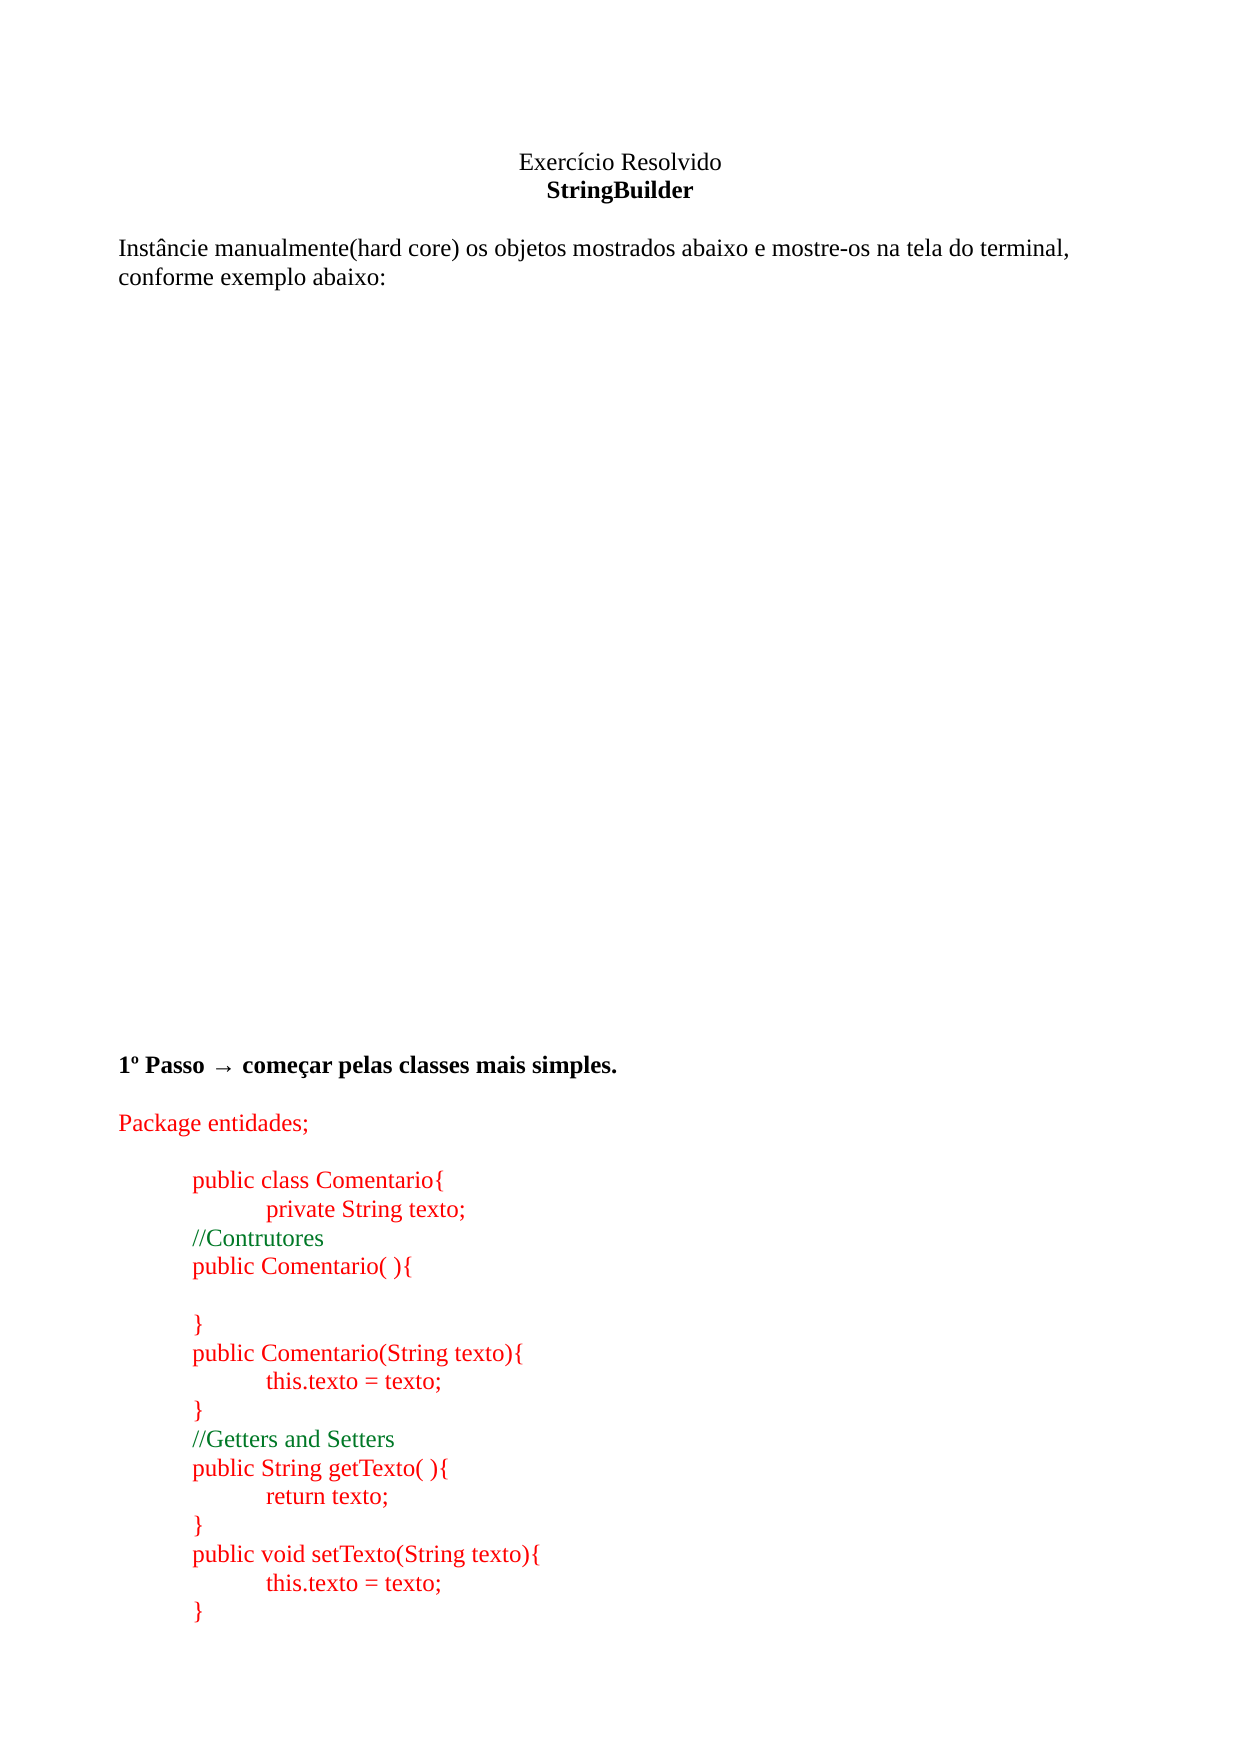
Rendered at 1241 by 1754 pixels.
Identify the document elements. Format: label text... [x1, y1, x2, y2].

text this.texto = texto; [118, 1568, 1122, 1596]
text public class Comentario{ [118, 1165, 1122, 1194]
text } [118, 1596, 1122, 1625]
text StringBuilder [118, 176, 1122, 204]
text public Comentario(String texto){ [118, 1338, 1122, 1366]
text 1º Passo → começar pelas classes mais simples. [118, 1050, 1122, 1079]
text return texto; [118, 1481, 1122, 1510]
text //Getters and Setters [118, 1424, 1122, 1453]
text Exercício Resolvido [118, 147, 1122, 176]
text } [118, 1510, 1122, 1539]
text Package entidades; [118, 1108, 1122, 1136]
text public String getTexto( ){ [118, 1453, 1122, 1481]
text public Comentario( ){ [118, 1251, 1122, 1280]
text public void setTexto(String texto){ [118, 1539, 1122, 1568]
text } [118, 1395, 1122, 1424]
text } [118, 1309, 1122, 1338]
text //Contrutores [118, 1223, 1122, 1251]
text this.texto = texto; [118, 1366, 1122, 1395]
text private String texto; [118, 1194, 1122, 1223]
text Instâncie manualmente(hard core) os objetos mostrados abaixo e mostre-os na tela do terminal, conforme exemplo abaixo: [118, 233, 1122, 291]
